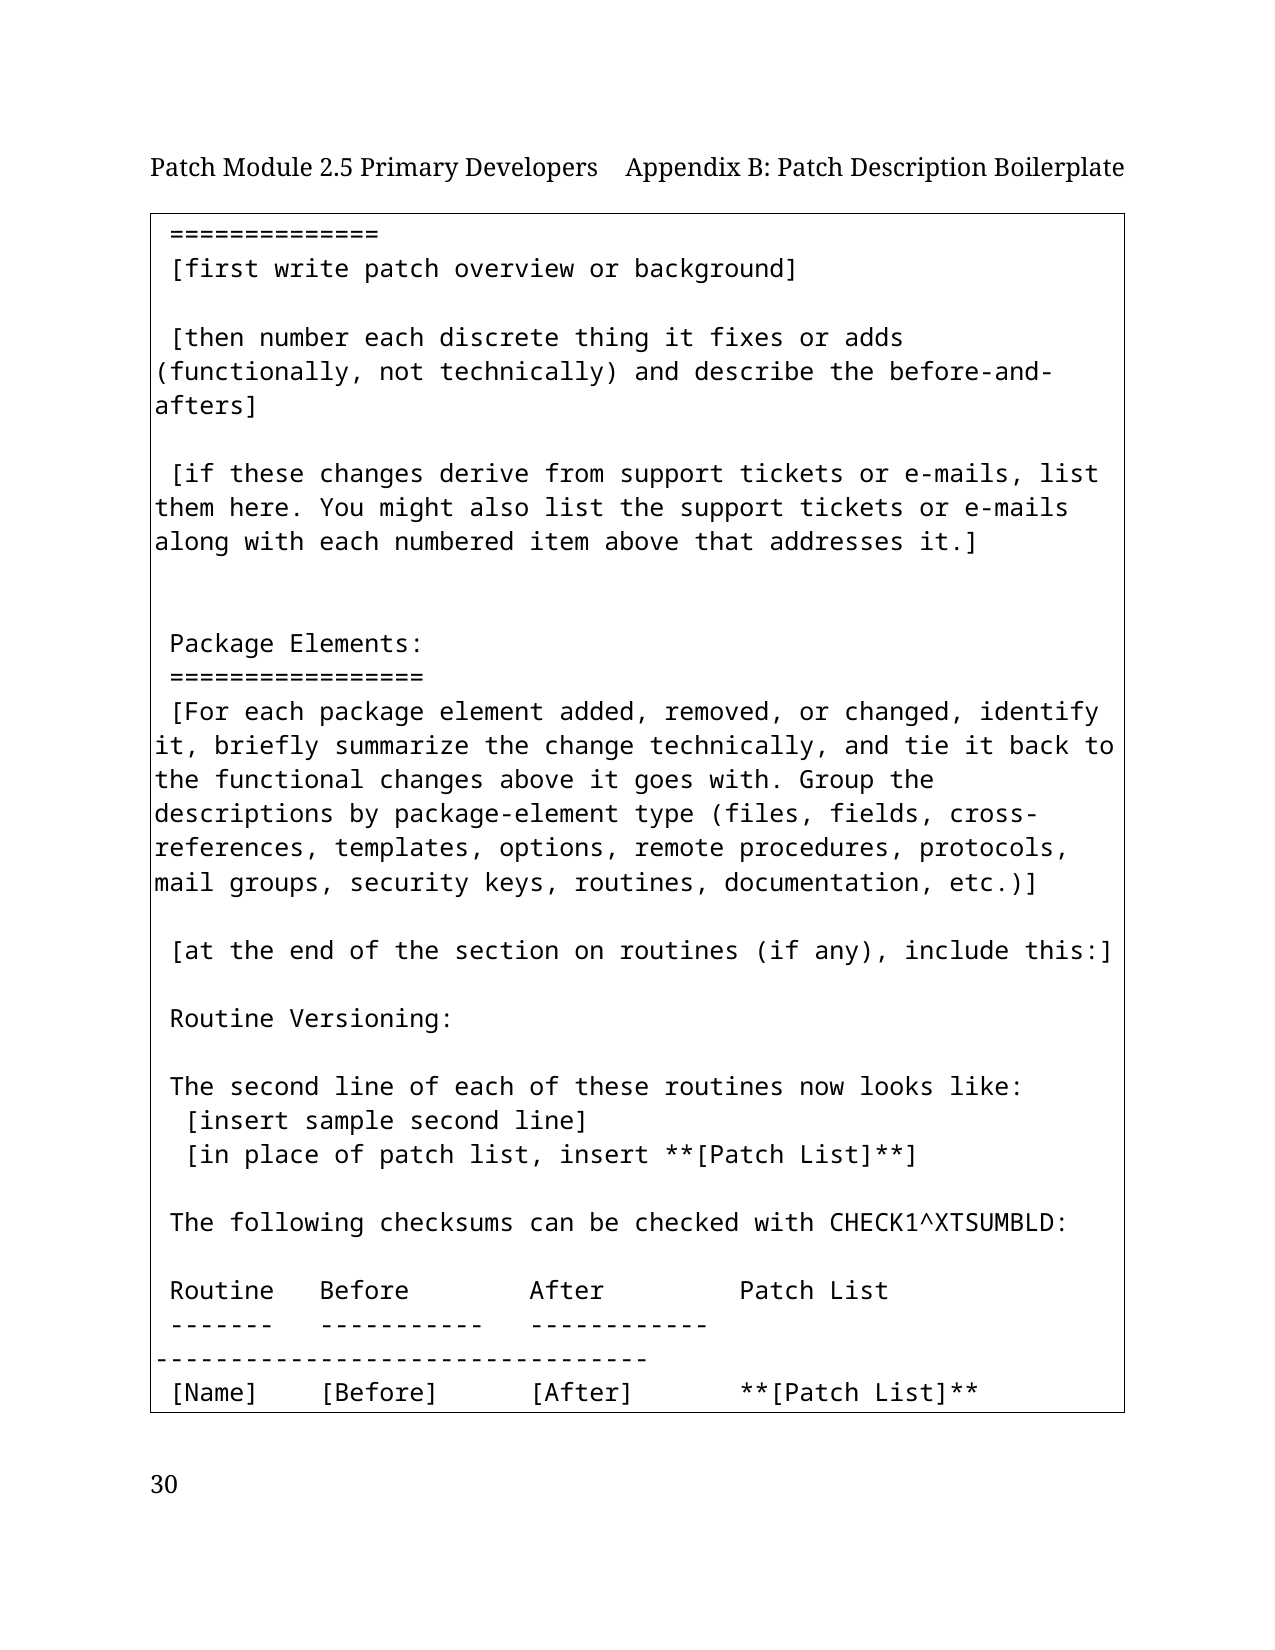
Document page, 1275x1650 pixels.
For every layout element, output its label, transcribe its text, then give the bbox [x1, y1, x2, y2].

text [first write patch overview or background] [151, 247, 1124, 285]
text [Name] [Before] [After] **[Patch List]** [151, 1371, 1124, 1412]
text ============== [151, 214, 1124, 247]
text [in place of patch list, insert **[Patch List]**] [151, 1133, 1124, 1171]
text [if these changes derive from support tickets or e-mails, list them here. You might also list the support tickets or e-mails along with each numbered item above that addresses it.] [151, 451, 1124, 558]
text ================= [151, 656, 1124, 690]
text [then number each discrete thing it fixes or adds (functionally, not technically) and describe the before-and-afters] [151, 315, 1124, 421]
text [insert sample second line] [151, 1098, 1124, 1133]
text Package Elements: [151, 622, 1124, 656]
text The second line of each of these routines now looks like: [151, 1064, 1124, 1098]
text [For each package element added, removed, or changed, identify it, briefly summarize the change technically, and tie it back to the functional changes above it goes with. Group the descriptions by package-element type (files, fields, cross-references, templates, options, remote procedures, protocols, mail groups, security keys, routines, documentation, etc.)] [151, 690, 1124, 898]
text Routine Before After Patch List [151, 1269, 1124, 1303]
text Routine Versioning: [151, 996, 1124, 1034]
text [at the end of the section on routines (if any), include this:] [151, 928, 1124, 966]
text ------- ----------- ------------ --------------------------------- [151, 1303, 1124, 1371]
text The following checksums can be checked with CHECK1^XTSUMBLD: [151, 1201, 1124, 1239]
